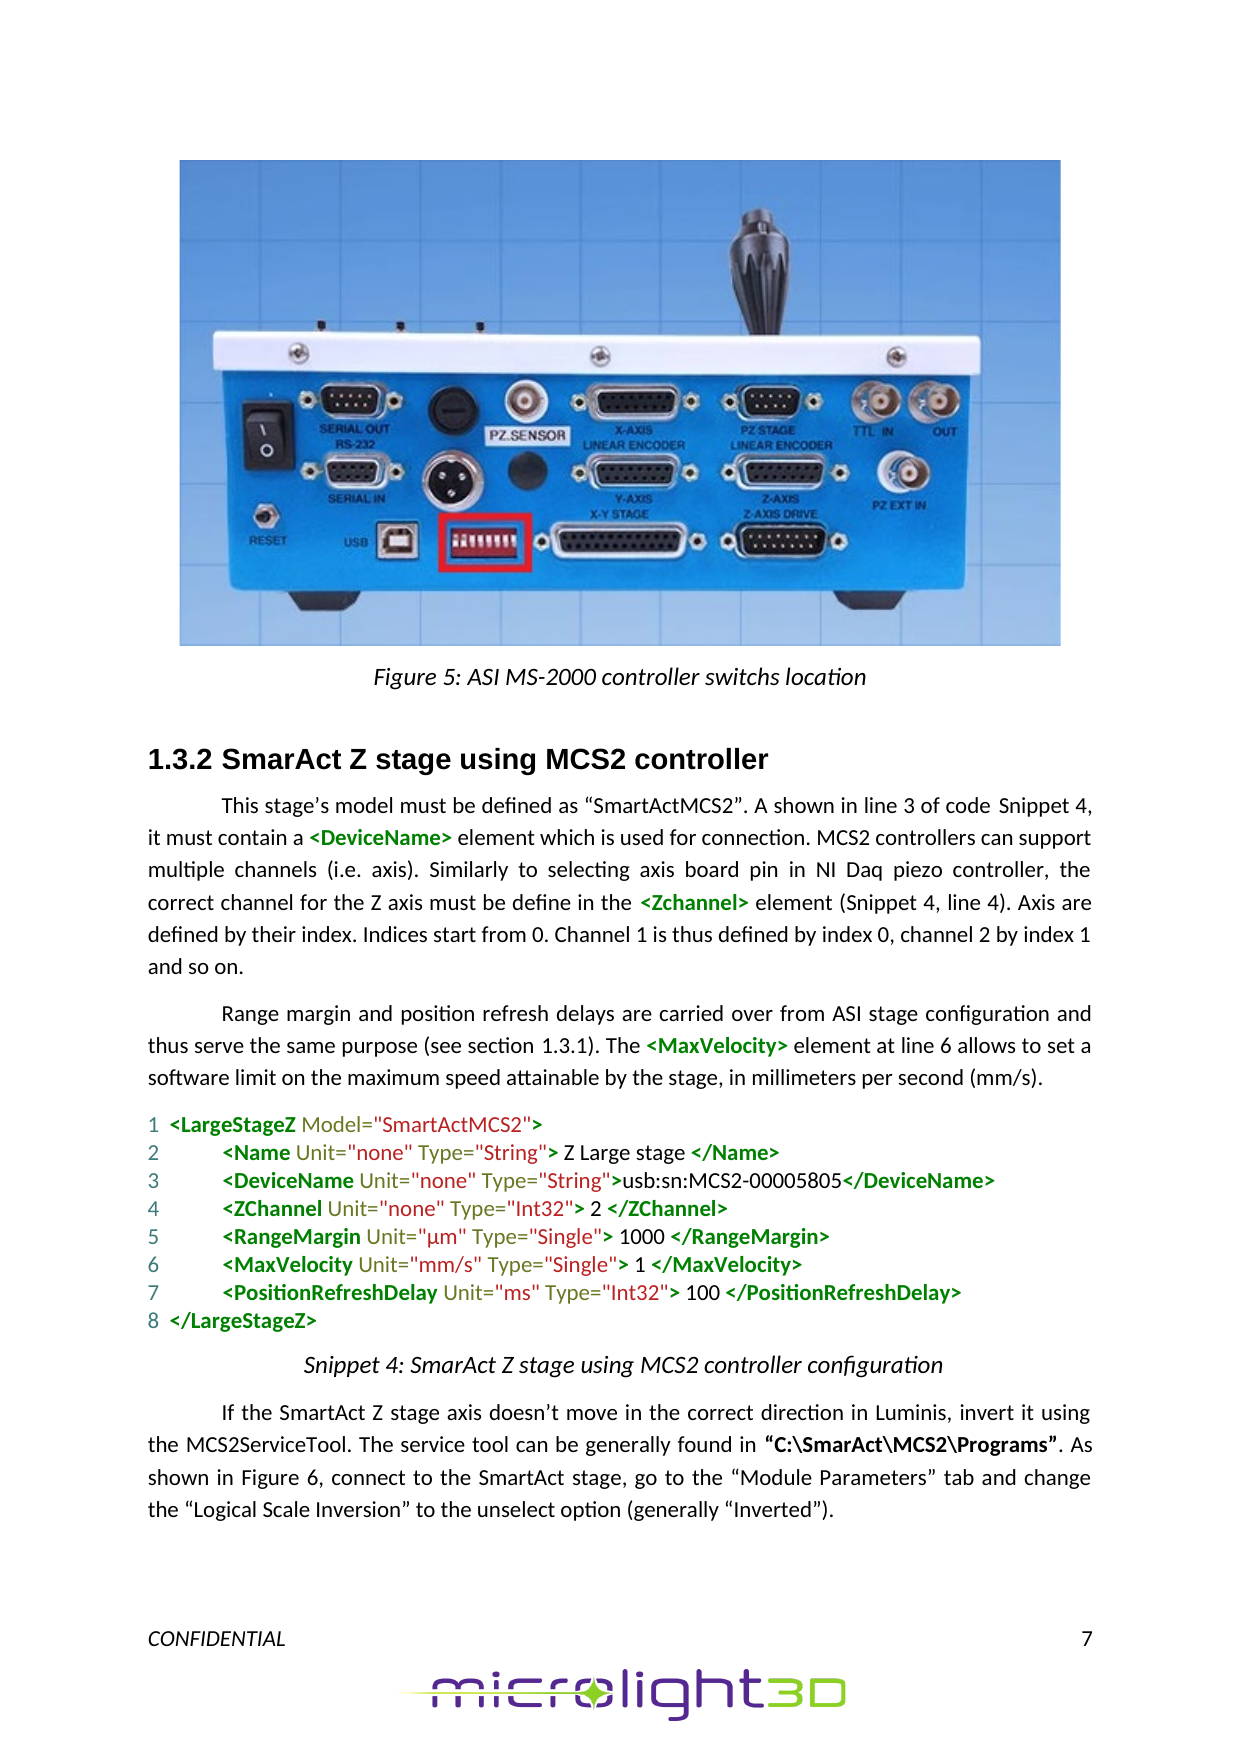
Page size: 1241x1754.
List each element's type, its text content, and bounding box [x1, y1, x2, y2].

subtitle SmarAct Z stage using MCS2 controller [148, 742, 1093, 776]
text If the SmartAct Z stage axis doesn’t move in the correct direction in Luminis, invert it using the MCS2ServiceTool. The service tool can be generally found in “C:\SmarAct\MCS2\Programs”. As shown in Figure 6, connect to the SmartAct stage, go to the “Module Parameters” tab and change the “Logical Scale Inversion” to the unselect option (generally “Inverted”). [148, 1398, 1093, 1523]
text Snippet 4: SmarAct Z stage using MCS2 controller configuration [148, 1122, 1099, 1380]
text Figure 5: ASI MS-2000 controller switchs location [179, 646, 1061, 691]
text Range margin and position refresh delays are carried over from ASI stage configuration and thus serve the same purpose (see section 1.3.1). The <MaxVelocity> element at line 6 allows to set a software limit on the maximum speed attainable by the stage, in millimeters per second (mm/s). [148, 999, 1093, 1091]
picture [394, 1669, 846, 1721]
text This stage’s model must be defined as “SmartActMCS2”. A shown in line 3 of code Snippet 4, it must contain a <DeviceName> element which is used for connection. MCS2 controllers can support multiple channels (i.e. axis). Similarly to selecting axis board pin in NI Daq piezo controller, the correct channel for the Z axis must be define in the <Zchannel> element (Snippet 4, line 4). Axis are defined by their index. Indices start from 0. Channel 1 is thus defined by index 0, channel 2 by index 1 and so on. [148, 791, 1093, 980]
picture [179, 160, 1061, 646]
